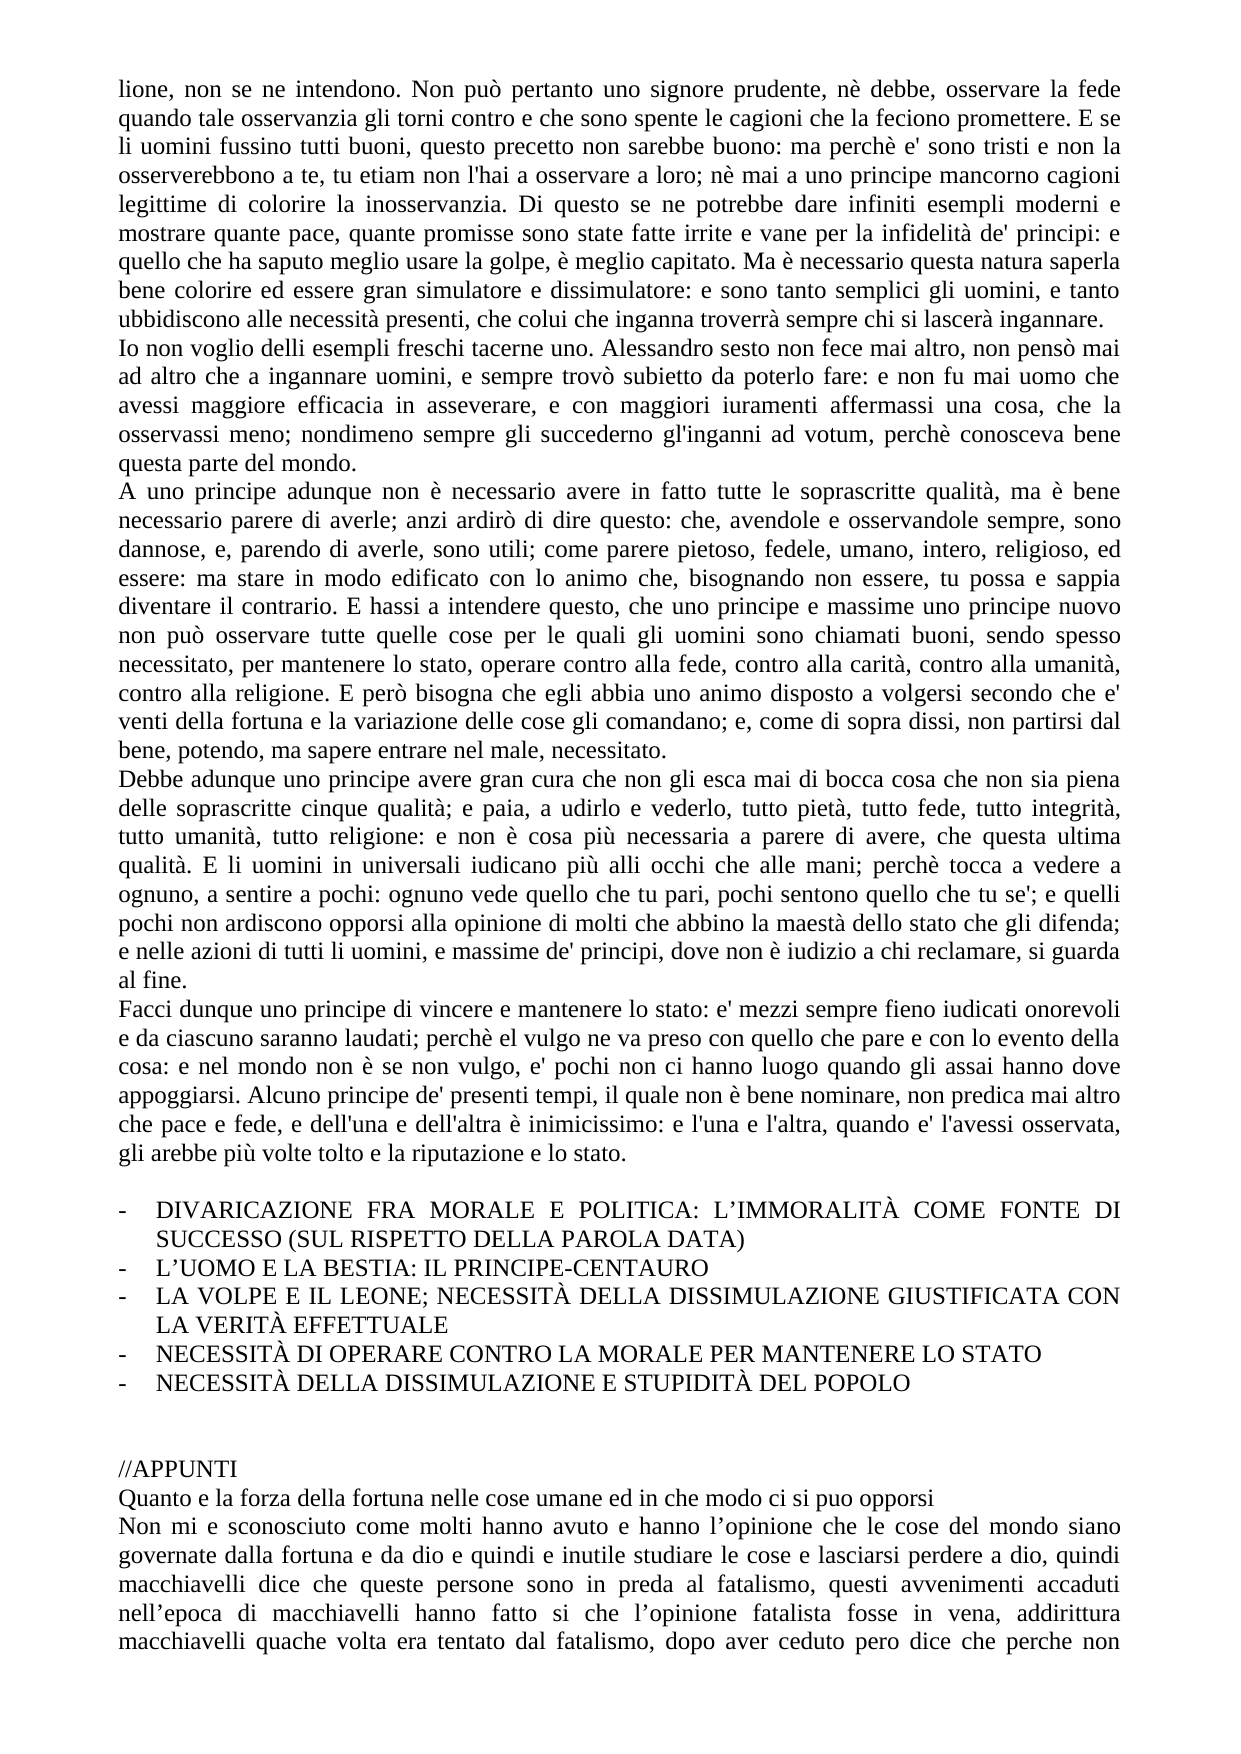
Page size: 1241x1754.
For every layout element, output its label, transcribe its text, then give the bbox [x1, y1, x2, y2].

text Facci dunque uno principe di vincere e mantenere lo stato: e' mezzi sempre fieno iudicati onorevoli e da ciascuno saranno laudati; perchè el vulgo ne va preso con quello che pare e con lo evento della cosa: e nel mondo non è se non vulgo, e' pochi non ci hanno luogo quando gli assai hanno dove appoggiarsi. Alcuno principe de' presenti tempi, il quale non è bene nominare, non predica mai altro che pace e fede, e dell'una e dell'altra è inimicissimo: e l'una e l'altra, quando e' l'avessi osservata, gli arebbe più volte tolto e la riputazione e lo stato. [118, 994, 1122, 1166]
text A uno principe adunque non è necessario avere in fatto tutte le soprascritte qualità, ma è bene necessario parere di averle; anzi ardirò di dire questo: che, avendole e osservandole sempre, sono dannose, e, parendo di averle, sono utili; come parere pietoso, fedele, umano, intero, religioso, ed essere: ma stare in modo edificato con lo animo che, bisognando non essere, tu possa e sappia diventare il contrario. E hassi a intendere questo, che uno principe e massime uno principe nuovo non può osservare tutte quelle cose per le quali gli uomini sono chiamati buoni, sendo spesso necessitato, per mantenere lo stato, operare contro alla fede, contro alla carità, contro alla umanità, contro alla religione. E però bisogna che egli abbia uno animo disposto a volgersi secondo che e' venti della fortuna e la variazione delle cose gli comandano; e, come di sopra dissi, non partirsi dal bene, potendo, ma sapere entrare nel male, necessitato. [118, 476, 1122, 764]
text lione, non se ne intendono. Non può pertanto uno signore prudente, nè debbe, osservare la fede quando tale osservanzia gli torni contro e che sono spente le cagioni che la feciono promettere. E se li uomini fussino tutti buoni, questo precetto non sarebbe buono: ma perchè e' sono tristi e non la osserverebbono a te, tu etiam non l'hai a osservare a loro; nè mai a uno principe mancorno cagioni legittime di colorire la inosservanzia. Di questo se ne potrebbe dare infiniti esempli moderni e mostrare quante pace, quante promisse sono state fatte irrite e vane per la infidelità de' principi: e quello che ha saputo meglio usare la golpe, è meglio capitato. Ma è necessario questa natura saperla bene colorire ed essere gran simulatore e dissimulatore: e sono tanto semplici gli uomini, e tanto ubbidiscono alle necessità presenti, che colui che inganna troverrà sempre chi si lascerà ingannare. [118, 74, 1122, 333]
text Debbe adunque uno principe avere gran cura che non gli esca mai di bocca cosa che non sia piena delle soprascritte cinque qualità; e paia, a udirlo e vederlo, tutto pietà, tutto fede, tutto integrità, tutto umanità, tutto religione: e non è cosa più necessaria a parere di avere, che questa ultima qualità. E li uomini in universali iudicano più alli occhi che alle mani; perchè tocca a vedere a ognuno, a sentire a pochi: ognuno vede quello che tu pari, pochi sentono quello che tu se'; e quelli pochi non ardiscono opporsi alla opinione di molti che abbino la maestà dello stato che gli difenda; e nelle azioni di tutti li uomini, e massime de' principi, dove non è iudizio a chi reclamare, si guarda al fine. [118, 764, 1122, 994]
text Io non voglio delli esempli freschi tacerne uno. Alessandro sesto non fece mai altro, non pensò mai ad altro che a ingannare uomini, e sempre trovò subietto da poterlo fare: e non fu mai uomo che avessi maggiore efficacia in asseverare, e con maggiori iuramenti affermassi una cosa, che la osservassi meno; nondimeno sempre gli succederno gl'inganni ad votum, perchè conosceva bene questa parte del mondo. [118, 333, 1122, 476]
list NECESSITÀ DI OPERARE CONTRO LA MORALE PER MANTENERE LO STATO [118, 1339, 1122, 1368]
text Quanto e la forza della fortuna nelle cose umane ed in che modo ci si puo opporsi [118, 1483, 1122, 1511]
list L’UOMO E LA BESTIA: IL PRINCIPE-CENTAURO [118, 1253, 1122, 1281]
text Non mi e sconosciuto come molti hanno avuto e hanno l’opinione che le cose del mondo siano governate dalla fortuna e da dio e quindi e inutile studiare le cose e lasciarsi perdere a dio, quindi macchiavelli dice che queste persone sono in preda al fatalismo, questi avvenimenti accaduti nell’epoca di macchiavelli hanno fatto si che l’opinione fatalista fosse in vena, addirittura macchiavelli quache volta era tentato dal fatalismo, dopo aver ceduto pero dice che perche non [118, 1511, 1122, 1655]
text //APPUNTI [118, 1454, 1122, 1483]
list DIVARICAZIONE FRA MORALE E POLITICA: L’IMMORALITÀ COME FONTE DI SUCCESSO (SUL RISPETTO DELLA PAROLA DATA) [118, 1195, 1122, 1253]
list NECESSITÀ DELLA DISSIMULAZIONE E STUPIDITÀ DEL POPOLO [118, 1368, 1122, 1396]
list LA VOLPE E IL LEONE; NECESSITÀ DELLA DISSIMULAZIONE GIUSTIFICATA CON LA VERITÀ EFFETTUALE [118, 1281, 1122, 1339]
